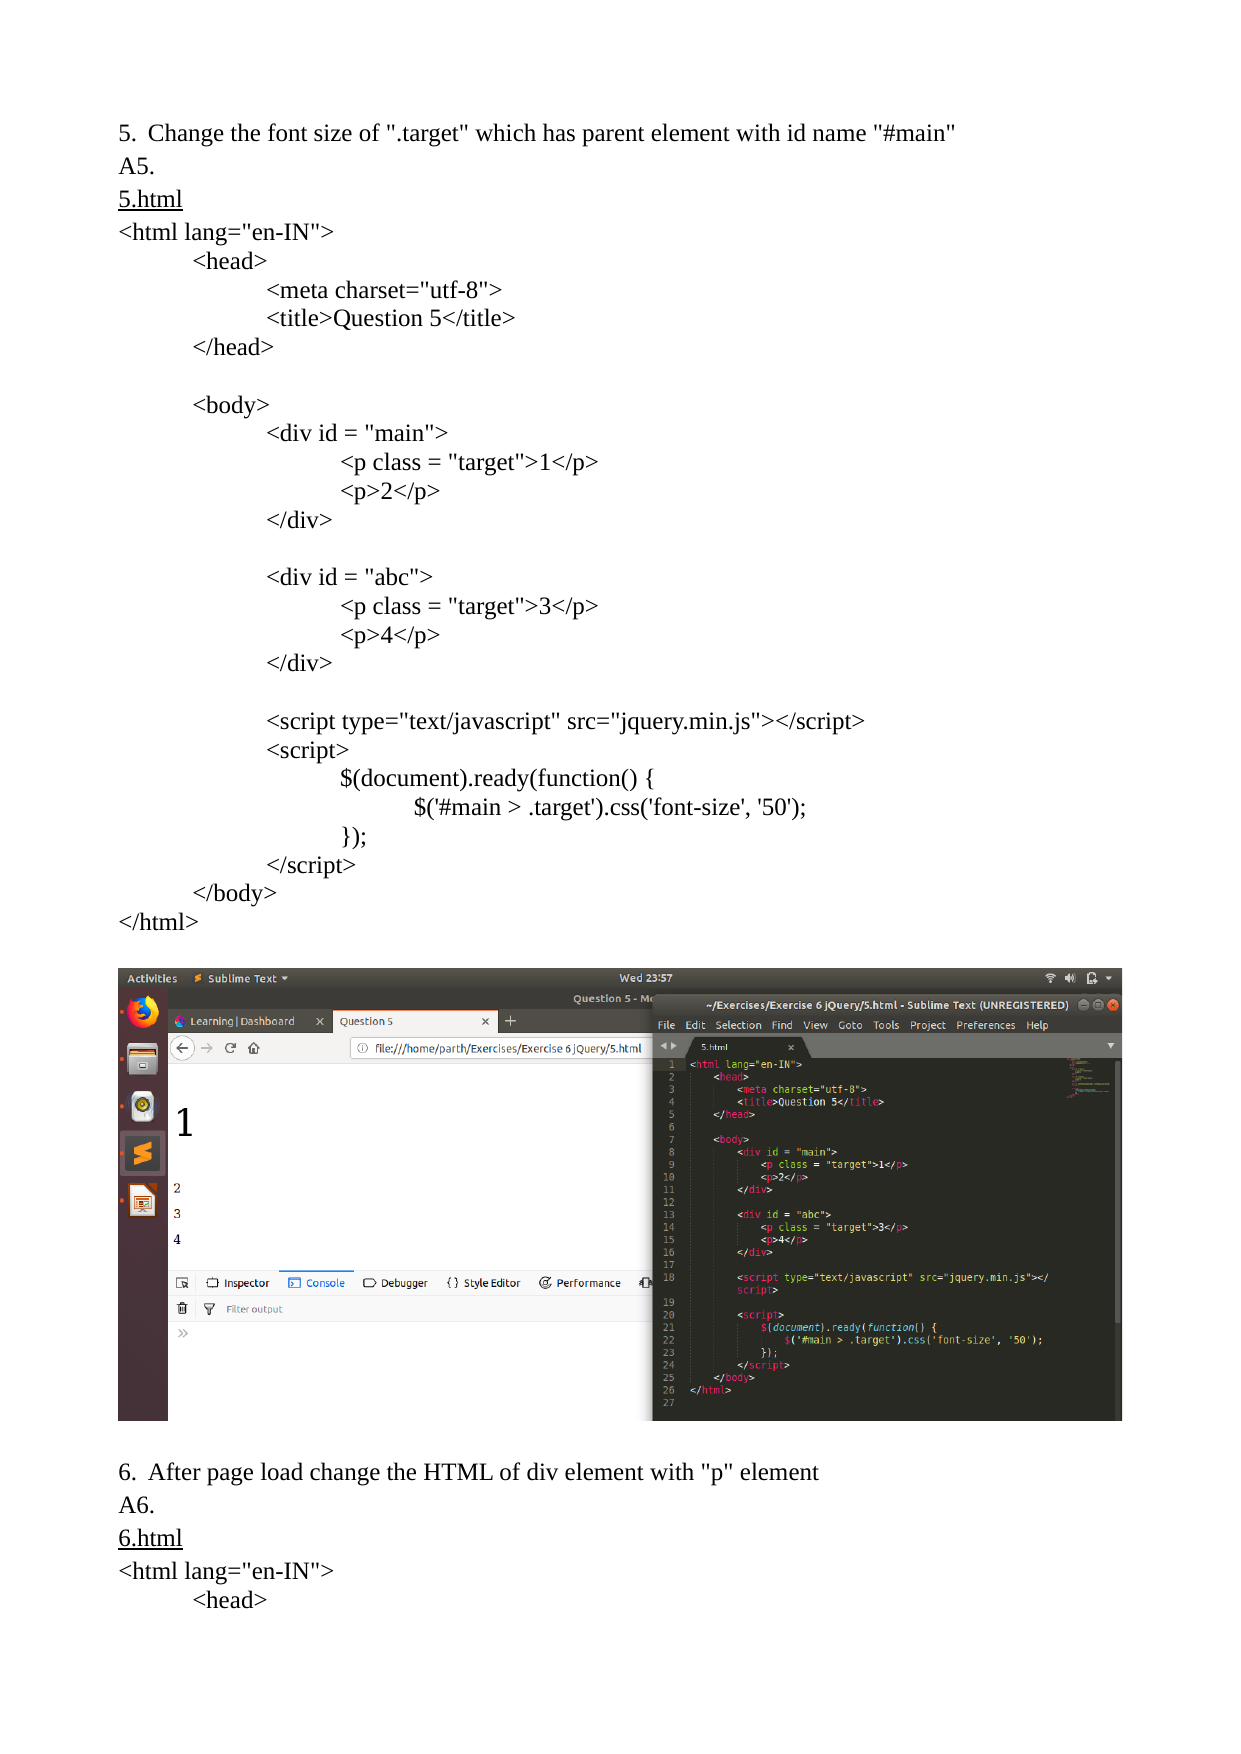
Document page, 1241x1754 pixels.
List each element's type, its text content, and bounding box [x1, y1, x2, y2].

text <script> [118, 735, 1122, 763]
text </head> [118, 332, 1122, 361]
text <body> [118, 390, 1122, 418]
text }); [118, 821, 1122, 850]
text </div> [118, 648, 1122, 677]
text <head> [118, 1585, 1122, 1614]
picture [118, 968, 1123, 1421]
text A5. [118, 151, 1122, 180]
text 6.html [118, 1523, 1122, 1552]
text <meta charset="utf-8"> [118, 275, 1122, 303]
text 5.html [118, 184, 1122, 213]
text <p>2</p> [118, 476, 1122, 505]
text <div id = "abc"> [118, 562, 1122, 591]
text <p class = "target">3</p> [118, 591, 1122, 620]
list After page load change the HTML of div element with "p" element [118, 1457, 1122, 1486]
text <title>Question 5</title> [118, 303, 1122, 332]
text A6. [118, 1490, 1122, 1519]
text </div> [118, 505, 1122, 533]
text </body> [118, 878, 1122, 907]
text <p>4</p> [118, 620, 1122, 648]
list Change the font size of ".target" which has parent element with id name "#main" [118, 118, 1122, 147]
text </html> [118, 907, 1122, 936]
text $('#main > .target').css('font-size', '50'); [118, 792, 1122, 821]
text $(document).ready(function() { [118, 763, 1122, 792]
text </script> [118, 850, 1122, 878]
text <html lang="en-IN"> [118, 1556, 1122, 1585]
text <script type="text/javascript" src="jquery.min.js"></script> [118, 706, 1122, 735]
text <p class = "target">1</p> [118, 447, 1122, 476]
text <html lang="en-IN"> [118, 217, 1122, 246]
text <div id = "main"> [118, 418, 1122, 447]
text <head> [118, 246, 1122, 275]
